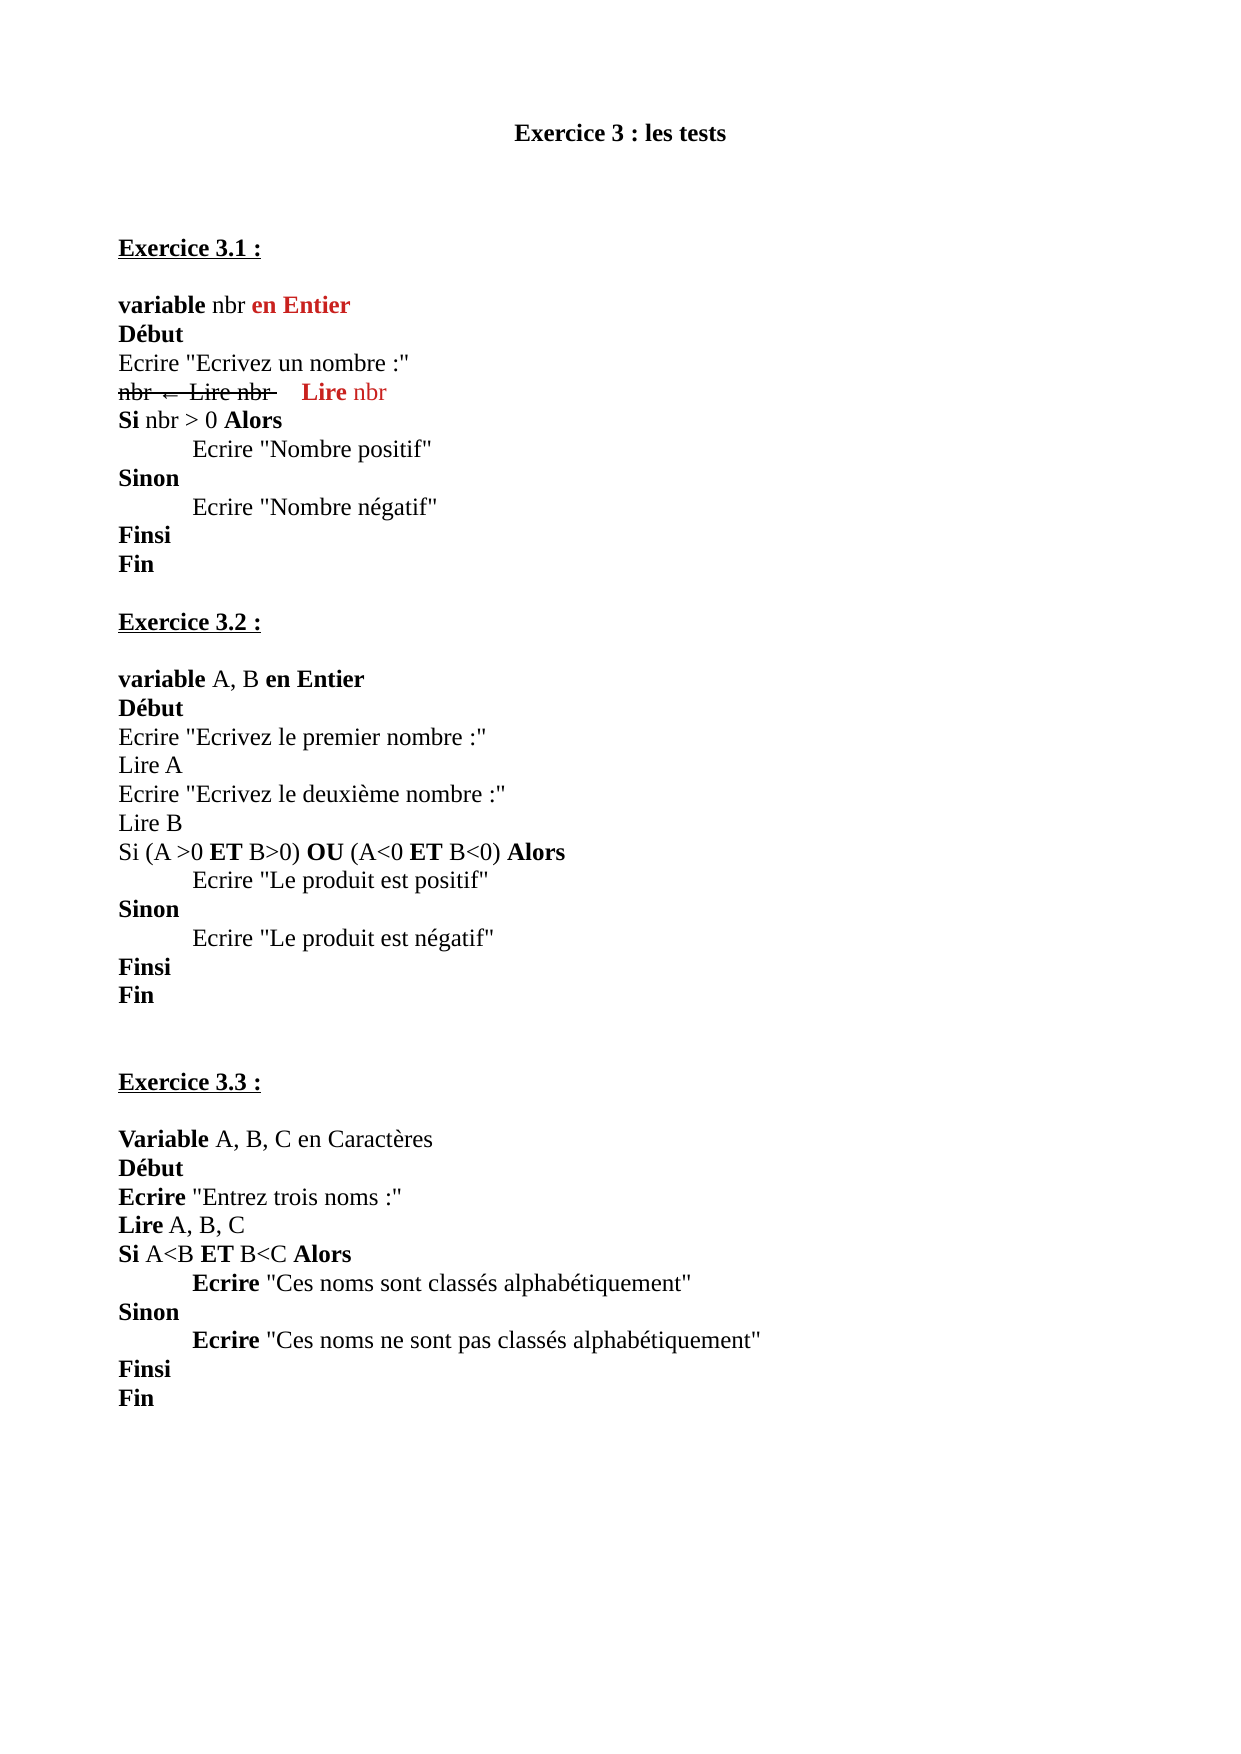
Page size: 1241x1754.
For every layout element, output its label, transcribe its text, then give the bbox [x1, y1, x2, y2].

text Si A<B ET B<C Alors [118, 1239, 1122, 1268]
text Ecrire "Ces noms ne sont pas classés alphabétiquement" [118, 1326, 1122, 1354]
text Fin [118, 981, 1122, 1009]
text Sinon [118, 463, 1122, 492]
text Ecrire "Nombre négatif" [118, 492, 1122, 521]
text Ecrire "Nombre positif" [118, 434, 1122, 463]
text Début [118, 319, 1122, 348]
text Finsi [118, 1354, 1122, 1383]
text Ecrire "Le produit est positif" [118, 866, 1122, 894]
text Sinon [118, 894, 1122, 923]
text Variable A, B, C en Caractères [118, 1124, 1122, 1153]
text Finsi [118, 521, 1122, 549]
text variable A, B en Entier [118, 664, 1122, 693]
text Fin [118, 549, 1122, 578]
text Exercice 3 : les tests [118, 118, 1122, 147]
text Ecrire "Ecrivez un nombre :" [118, 348, 1122, 377]
text nbr ← Lire nbr Lire nbr [118, 377, 1122, 406]
text Si (A >0 ET B>0) OU (A<0 ET B<0) Alors [118, 837, 1122, 866]
text Fin [118, 1383, 1122, 1412]
text Exercice 3.2 : [118, 607, 1122, 636]
text Finsi [118, 952, 1122, 981]
text Ecrire "Ecrivez le deuxième nombre :" [118, 779, 1122, 808]
text Début [118, 1153, 1122, 1182]
text Ecrire "Entrez trois noms :" [118, 1182, 1122, 1211]
text Début [118, 693, 1122, 722]
text Lire B [118, 808, 1122, 837]
text Lire A [118, 751, 1122, 779]
text Exercice 3.1 : [118, 233, 1122, 262]
text variable nbr en Entier [118, 291, 1122, 319]
text Ecrire "Le produit est négatif" [118, 923, 1122, 952]
text Ecrire "Ces noms sont classés alphabétiquement" [118, 1268, 1122, 1297]
text Ecrire "Ecrivez le premier nombre :" [118, 722, 1122, 751]
text Exercice 3.3 : [118, 1067, 1122, 1096]
text Lire A, B, C [118, 1211, 1122, 1239]
text Si nbr > 0 Alors [118, 406, 1122, 434]
text Sinon [118, 1297, 1122, 1326]
